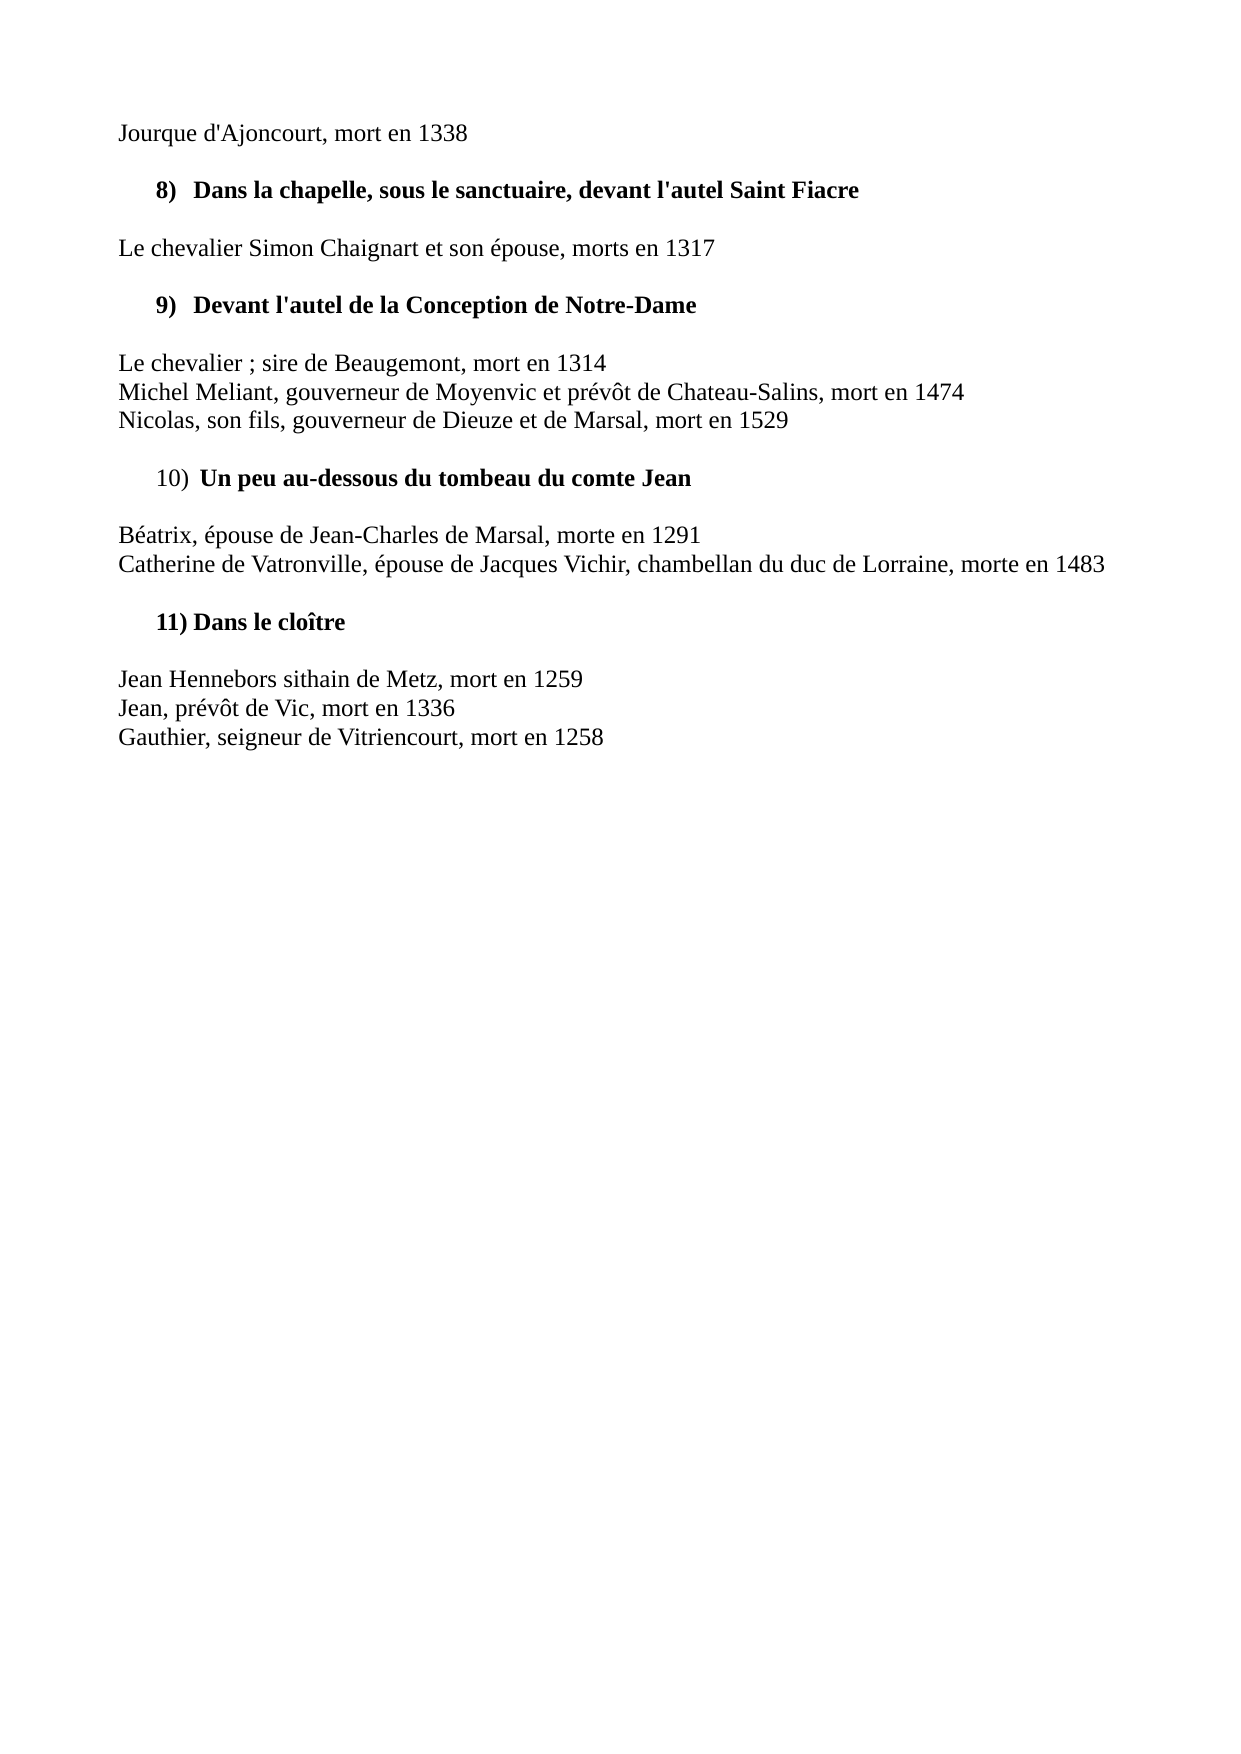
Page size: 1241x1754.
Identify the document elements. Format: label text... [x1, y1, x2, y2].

list Devant l'autel de la Conception de Notre-Dame [156, 291, 1122, 319]
text Jean Hennebors sithain de Metz, mort en 1259 [118, 664, 1122, 693]
list Dans la chapelle, sous le sanctuaire, devant l'autel Saint Fiacre [156, 176, 1122, 204]
text Jourque d'Ajoncourt, mort en 1338 [118, 118, 1122, 147]
text Nicolas, son fils, gouverneur de Dieuze et de Marsal, mort en 1529 [118, 406, 1122, 434]
text Catherine de Vatronville, épouse de Jacques Vichir, chambellan du duc de Lorraine, morte en 1483 [118, 549, 1122, 578]
list Le chevalier Simon Chaignart et son épouse, morts en 1317 [118, 233, 1122, 262]
text Béatrix, épouse de Jean-Charles de Marsal, morte en 1291 [118, 521, 1122, 549]
text Jean, prévôt de Vic, mort en 1336 [118, 693, 1122, 722]
text Le chevalier ; sire de Beaugemont, mort en 1314 [118, 348, 1122, 377]
text Gauthier, seigneur de Vitriencourt, mort en 1258 [118, 722, 1122, 751]
text Michel Meliant, gouverneur de Moyenvic et prévôt de Chateau-Salins, mort en 1474 [118, 377, 1122, 406]
list Dans le cloître [156, 607, 1122, 636]
list Un peu au-dessous du tombeau du comte Jean [156, 463, 1122, 492]
